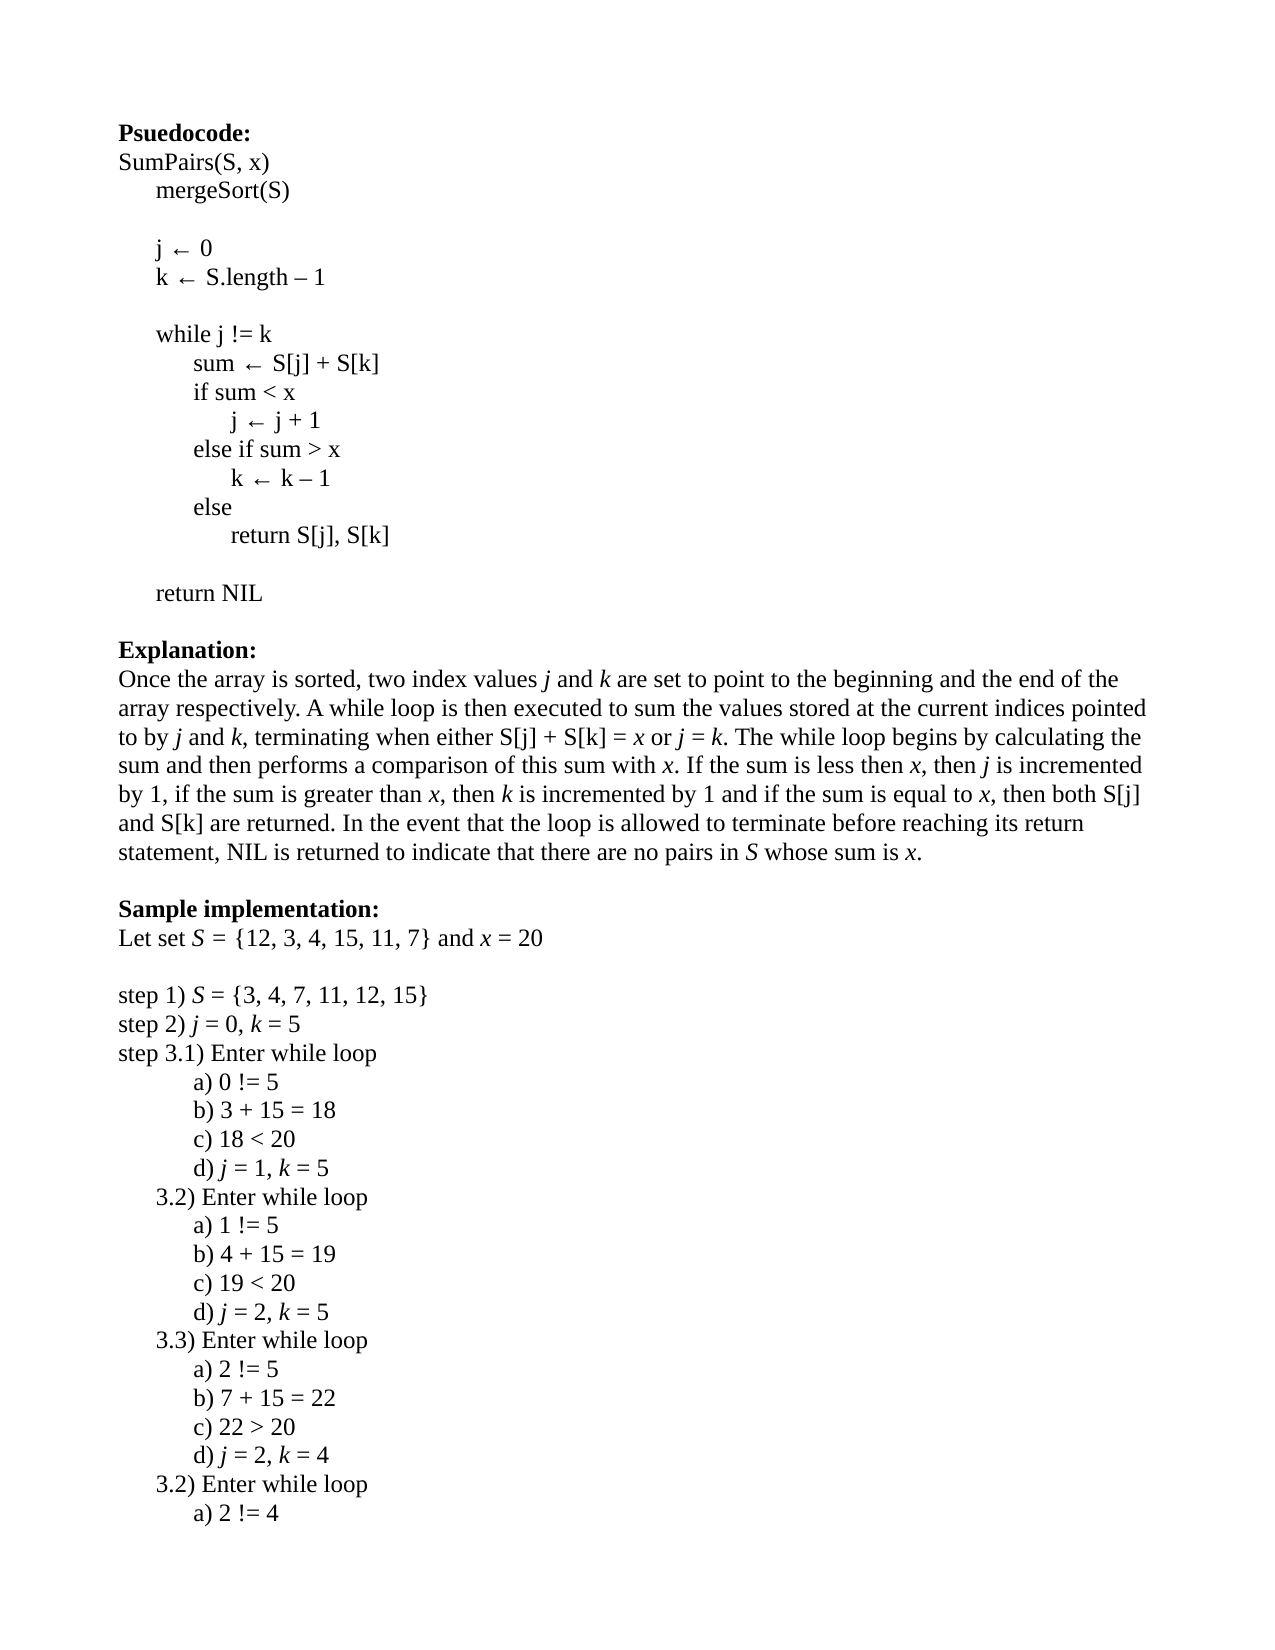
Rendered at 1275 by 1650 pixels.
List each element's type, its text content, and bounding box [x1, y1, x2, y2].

text c) 18 < 20 [118, 1124, 1157, 1153]
text mergeSort(S) [118, 176, 1157, 204]
text c) 22 > 20 [118, 1412, 1157, 1441]
text return NIL [118, 578, 1157, 607]
text 3.2) Enter while loop [118, 1182, 1157, 1211]
text step 3.1) Enter while loop [118, 1038, 1157, 1067]
text while j != k [118, 319, 1157, 348]
text Sample implementation: [118, 894, 1157, 923]
text c) 19 < 20 [118, 1268, 1157, 1297]
text return S[j], S[k] [118, 521, 1157, 549]
text a) 2 != 4 [118, 1498, 1157, 1527]
text Let set S = {12, 3, 4, 15, 11, 7} and x = 20 [118, 923, 1157, 952]
text Psuedocode: [118, 118, 1157, 147]
text a) 0 != 5 [118, 1067, 1157, 1096]
text k ← k – 1 [118, 463, 1157, 492]
text j ← 0 [118, 233, 1157, 262]
text k ← S.length – 1 [118, 262, 1157, 291]
text step 2) j = 0, k = 5 [118, 1009, 1157, 1038]
text step 1) S = {3, 4, 7, 11, 12, 15} [118, 981, 1157, 1009]
text b) 4 + 15 = 19 [118, 1239, 1157, 1268]
text Once the array is sorted, two index values j and k are set to point to the beginning and the end of the array respectively. A while loop is then executed to sum the values stored at the current indices pointed to by j and k, terminating when either S[j] + S[k] = x or j = k. The while loop begins by calculating the sum and then performs a comparison of this sum with x. If the sum is less then x, then j is incremented by 1, if the sum is greater than x, then k is incremented by 1 and if the sum is equal to x, then both S[j] and S[k] are returned. In the event that the loop is allowed to terminate before reaching its return statement, NIL is returned to indicate that there are no pairs in S whose sum is x. [118, 664, 1157, 866]
text 3.2) Enter while loop [118, 1469, 1157, 1498]
text if sum < x [118, 377, 1157, 406]
text b) 7 + 15 = 22 [118, 1383, 1157, 1412]
text b) 3 + 15 = 18 [118, 1096, 1157, 1124]
text d) j = 1, k = 5 [118, 1153, 1157, 1182]
text 3.3) Enter while loop [118, 1326, 1157, 1354]
text else if sum > x [118, 434, 1157, 463]
text d) j = 2, k = 5 [118, 1297, 1157, 1326]
text sum ← S[j] + S[k] [118, 348, 1157, 377]
text SumPairs(S, x) [118, 147, 1157, 176]
text a) 1 != 5 [118, 1211, 1157, 1239]
text a) 2 != 5 [118, 1354, 1157, 1383]
text else [118, 492, 1157, 521]
text Explanation: [118, 636, 1157, 664]
text d) j = 2, k = 4 [118, 1441, 1157, 1469]
text j ← j + 1 [118, 406, 1157, 434]
